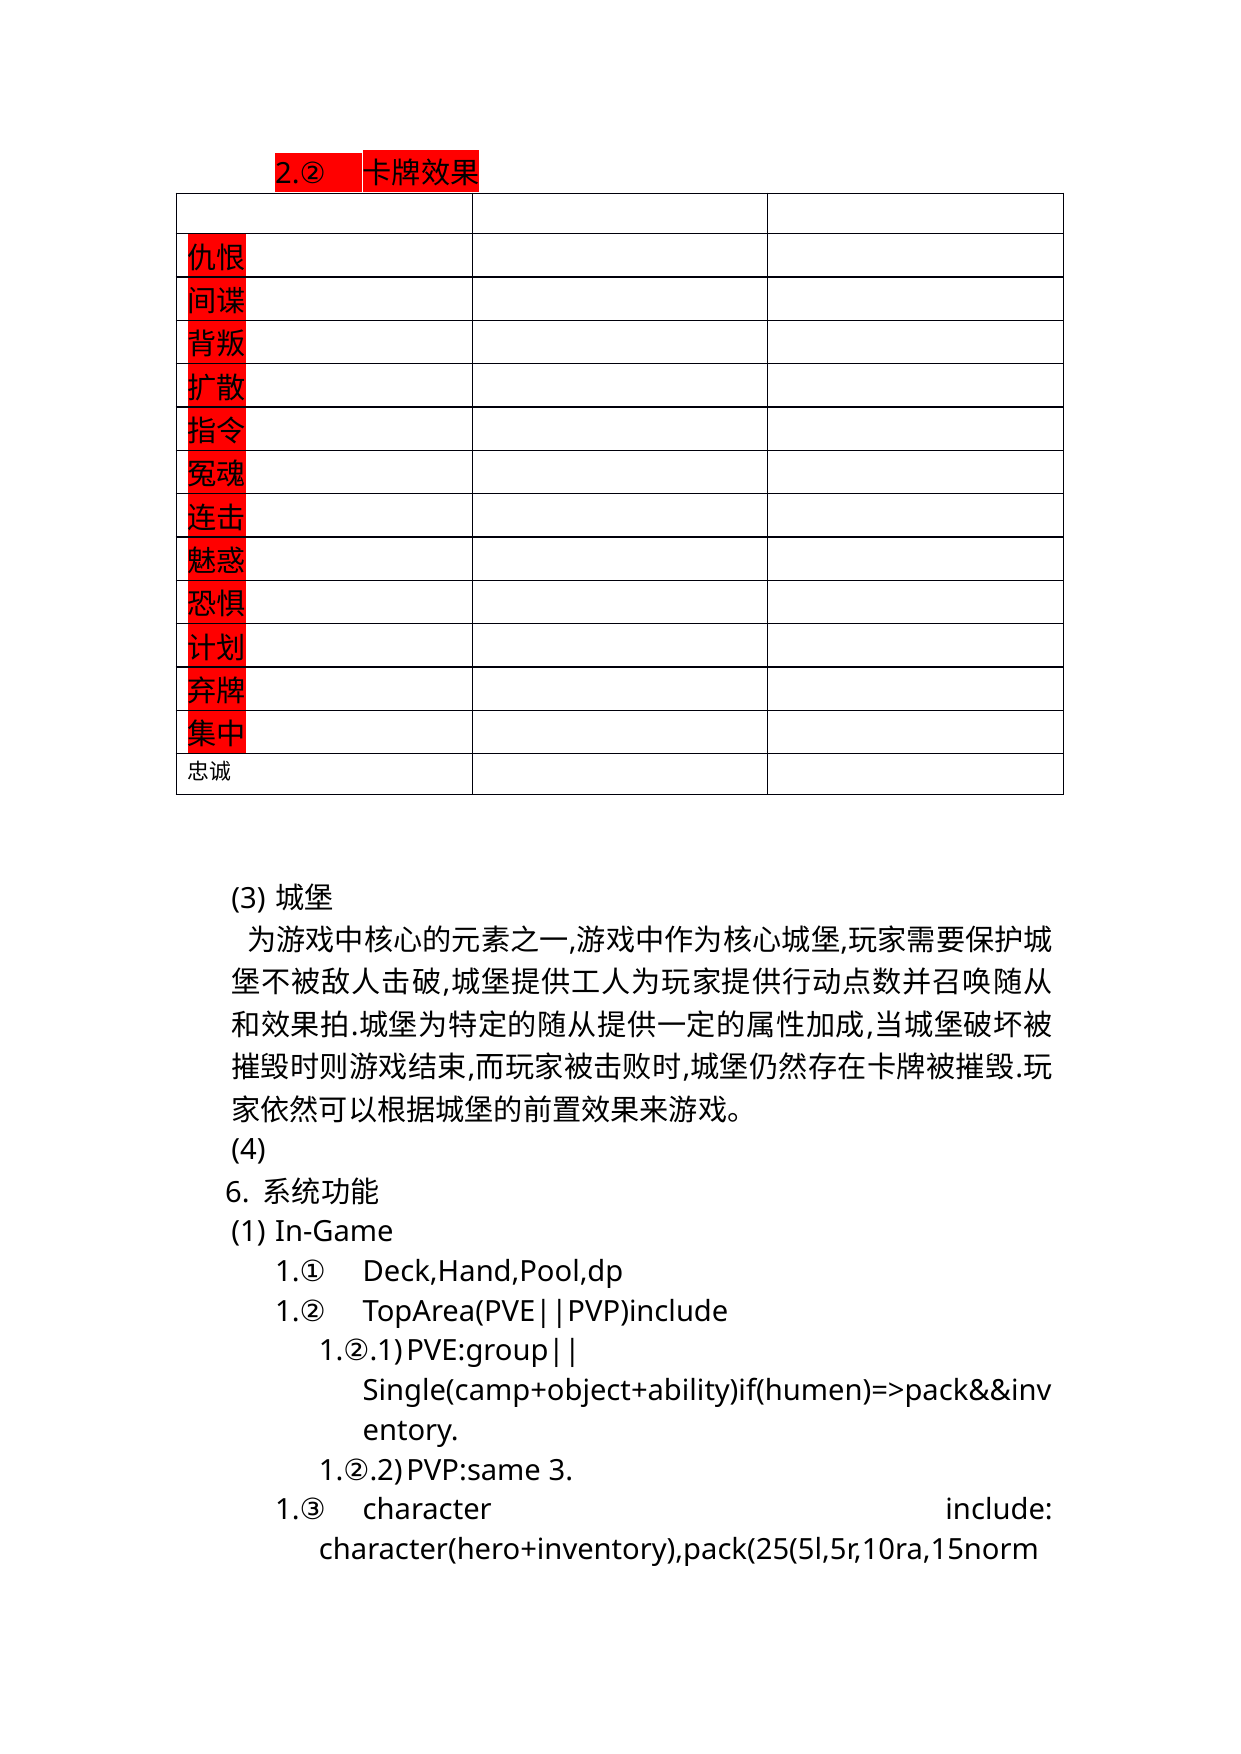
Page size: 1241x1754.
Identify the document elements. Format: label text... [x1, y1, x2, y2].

table_cell 仇恨 [177, 234, 472, 276]
table_cell [473, 581, 767, 623]
table_cell [768, 754, 1063, 794]
table_cell [473, 278, 767, 320]
table_cell [473, 711, 767, 753]
table_cell 恐惧 [177, 581, 472, 623]
table_cell [768, 234, 1063, 276]
table_cell [473, 408, 767, 450]
list 城堡 [231, 874, 1053, 917]
table_cell [473, 321, 767, 363]
table_cell 指令 [177, 408, 472, 450]
table_cell [768, 494, 1063, 536]
table_cell [768, 624, 1063, 666]
table_cell [768, 581, 1063, 623]
table_cell 计划 [177, 624, 472, 666]
table_cell [473, 494, 767, 536]
table_cell 冤魂 [177, 451, 472, 493]
table_header [473, 194, 767, 233]
table_cell [768, 364, 1063, 406]
table_cell [768, 451, 1063, 493]
table_cell [473, 234, 767, 276]
list Deck,Hand,Pool,dp [275, 1250, 1053, 1290]
list In-Game [231, 1211, 1053, 1250]
table_cell [473, 451, 767, 493]
table_cell [473, 538, 767, 580]
table_cell 魅惑 [177, 538, 472, 580]
table_cell 间谍 [177, 278, 472, 320]
list TopArea(PVE||PVP)include [275, 1290, 1053, 1330]
table_cell [768, 538, 1063, 580]
table_cell [473, 364, 767, 406]
table_cell 弃牌 [177, 668, 472, 710]
table_cell [473, 624, 767, 666]
table_cell 扩散 [177, 364, 472, 406]
text 为游戏中核心的元素之一,游戏中作为核心城堡,玩家需要保护城堡不被敌人击破,城堡提供工人为玩家提供行动点数并召唤随从和效果拍.城堡为特定的随从提供一定的属性加成,当城堡破坏被摧毁时则游戏结束,而玩家被击败时,城堡仍然存在卡牌被摧毁.玩家依然可以根据城堡的前置效果来游戏。 [231, 917, 1053, 1128]
list PVE:group||Single(camp+object+ability)if(humen)=>pack&&inventory. [319, 1330, 1053, 1449]
table_cell 连击 [177, 494, 472, 536]
table_cell 忠诚 [177, 754, 472, 794]
table_cell [473, 668, 767, 710]
table_cell [768, 278, 1063, 320]
table_cell [768, 321, 1063, 363]
list character include: character(hero+inventory),pack(25(5l,5r,10ra,15norm [275, 1488, 1053, 1568]
list 卡牌效果 [275, 150, 1053, 192]
table_cell [473, 754, 767, 794]
table_cell [768, 668, 1063, 710]
list 系统功能 [225, 1168, 1053, 1211]
table_header [768, 194, 1063, 233]
list PVP:same 3. [319, 1449, 1053, 1488]
table_cell 背叛 [177, 321, 472, 363]
table_header [177, 194, 472, 233]
table_cell [768, 711, 1063, 753]
table_cell 集中 [177, 711, 472, 753]
table_cell [768, 408, 1063, 450]
